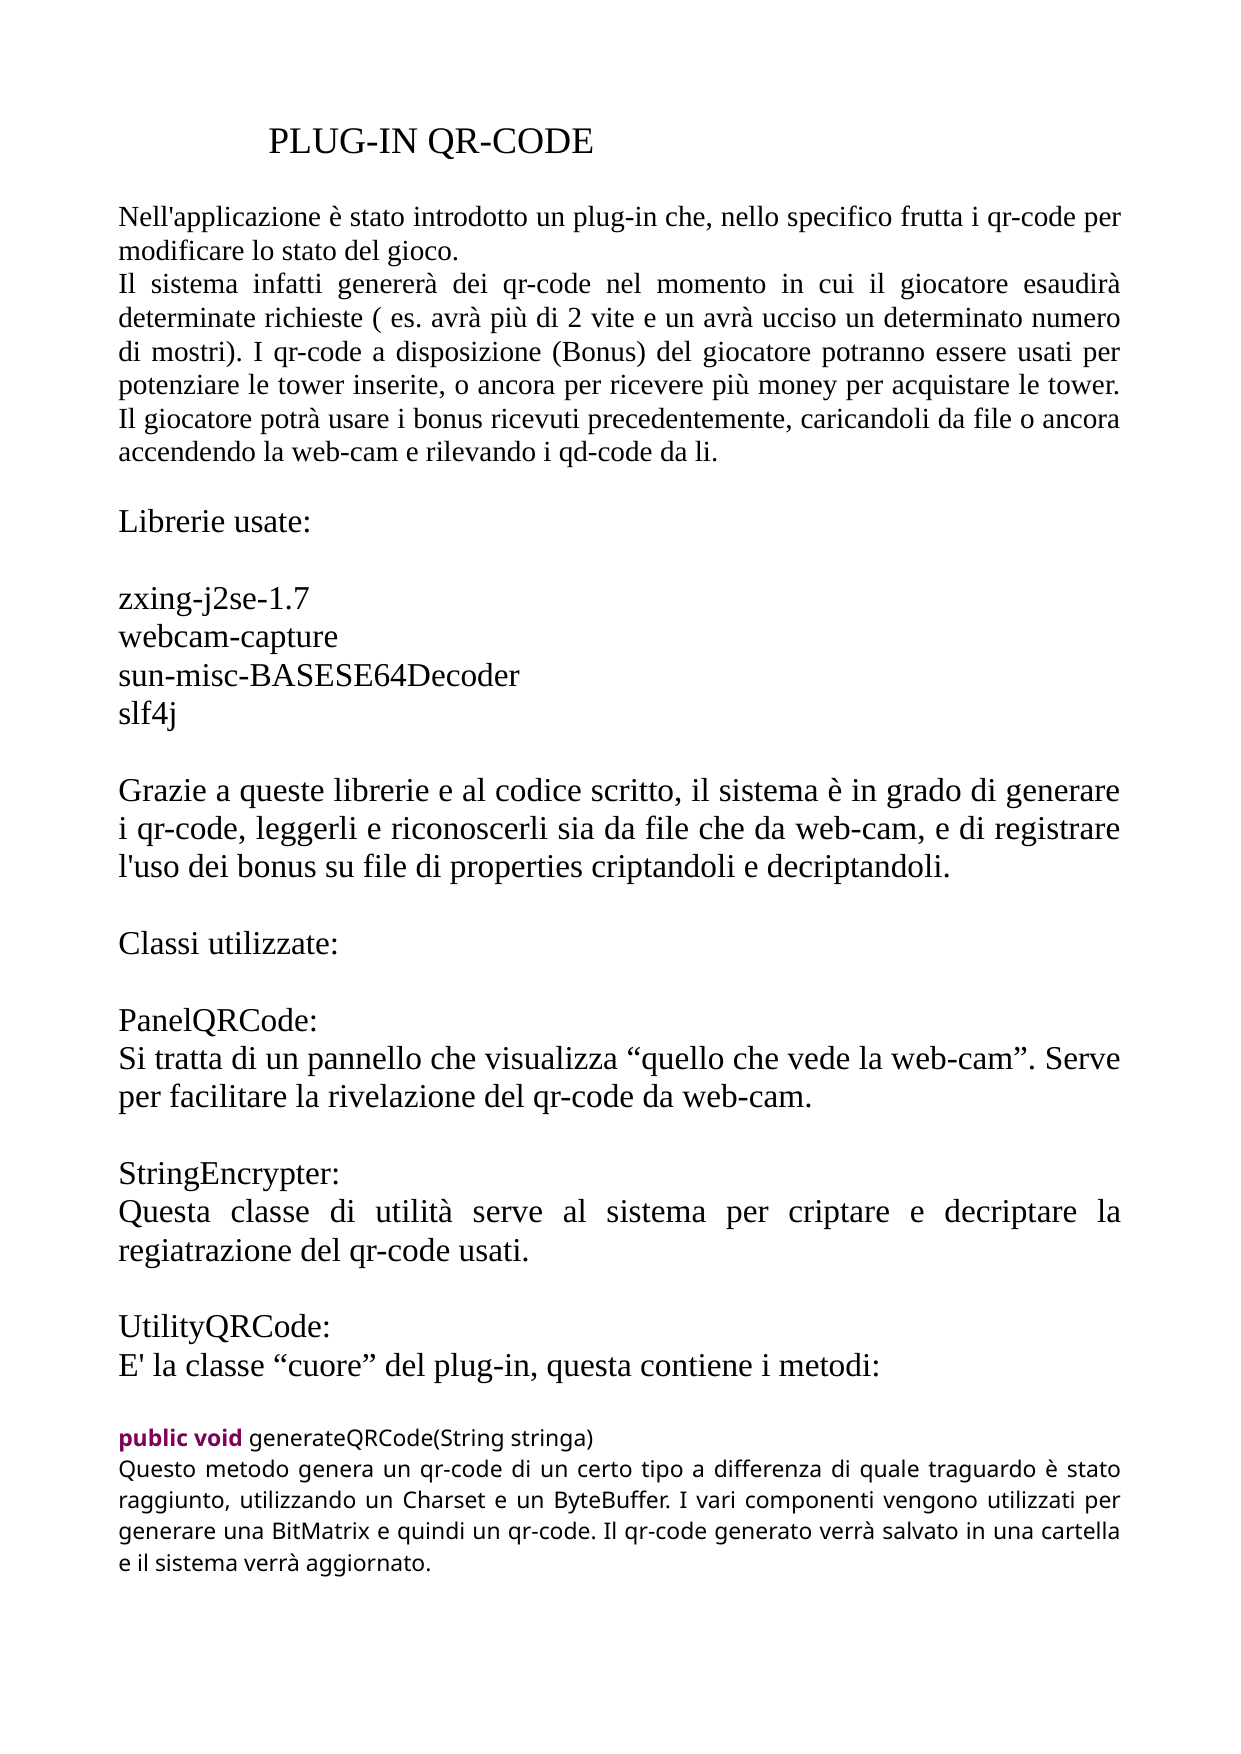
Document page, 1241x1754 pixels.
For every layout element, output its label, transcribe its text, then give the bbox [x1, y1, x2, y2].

text StringEncrypter: [118, 1153, 1122, 1191]
text Grazie a queste librerie e al codice scritto, il sistema è in grado di generare i qr-code, leggerli e riconoscerli sia da file che da web-cam, e di registrare l'uso dei bonus su file di properties criptandoli e decriptandoli. [118, 770, 1122, 885]
text webcam-capture [118, 616, 1122, 655]
text E' la classe “cuore” del plug-in, questa contiene i metodi: [118, 1345, 1122, 1383]
text sun-misc-BASESE64Decoder [118, 655, 1122, 693]
text UtilityQRCode: [118, 1306, 1122, 1345]
text Questo metodo genera un qr-code di un certo tipo a differenza di quale traguardo è stato raggiunto, utilizzando un Charset e un ByteBuffer. I vari componenti vengono utilizzati per generare una BitMatrix e quindi un qr-code. Il qr-code generato verrà salvato in una cartella e il sistema verrà aggiornato. [118, 1453, 1122, 1578]
text PLUG-IN QR-CODE [118, 118, 1122, 161]
text Questa classe di utilità serve al sistema per criptare e decriptare la regiatrazione del qr-code usati. [118, 1191, 1122, 1268]
text zxing-j2se-1.7 [118, 578, 1122, 616]
text Classi utilizzate: [118, 923, 1122, 961]
text slf4j [118, 693, 1122, 731]
text Si tratta di un pannello che visualizza “quello che vede la web-cam”. Serve per facilitare la rivelazione del qr-code da web-cam. [118, 1038, 1122, 1115]
text Librerie usate: [118, 501, 1122, 540]
text Nell'applicazione è stato introdotto un plug-in che, nello specifico frutta i qr-code per modificare lo stato del gioco. [118, 199, 1122, 267]
text PanelQRCode: [118, 1000, 1122, 1038]
text public void generateQRCode(String stringa) [118, 1421, 1122, 1453]
text Il sistema infatti genererà dei qr-code nel momento in cui il giocatore esaudirà determinate richieste ( es. avrà più di 2 vite e un avrà ucciso un determinato numero di mostri). I qr-code a disposizione (Bonus) del giocatore potranno essere usati per potenziare le tower inserite, o ancora per ricevere più money per acquistare le tower. Il giocatore potrà usare i bonus ricevuti precedentemente, caricandoli da file o ancora accendendo la web-cam e rilevando i qd-code da li. [118, 267, 1122, 468]
